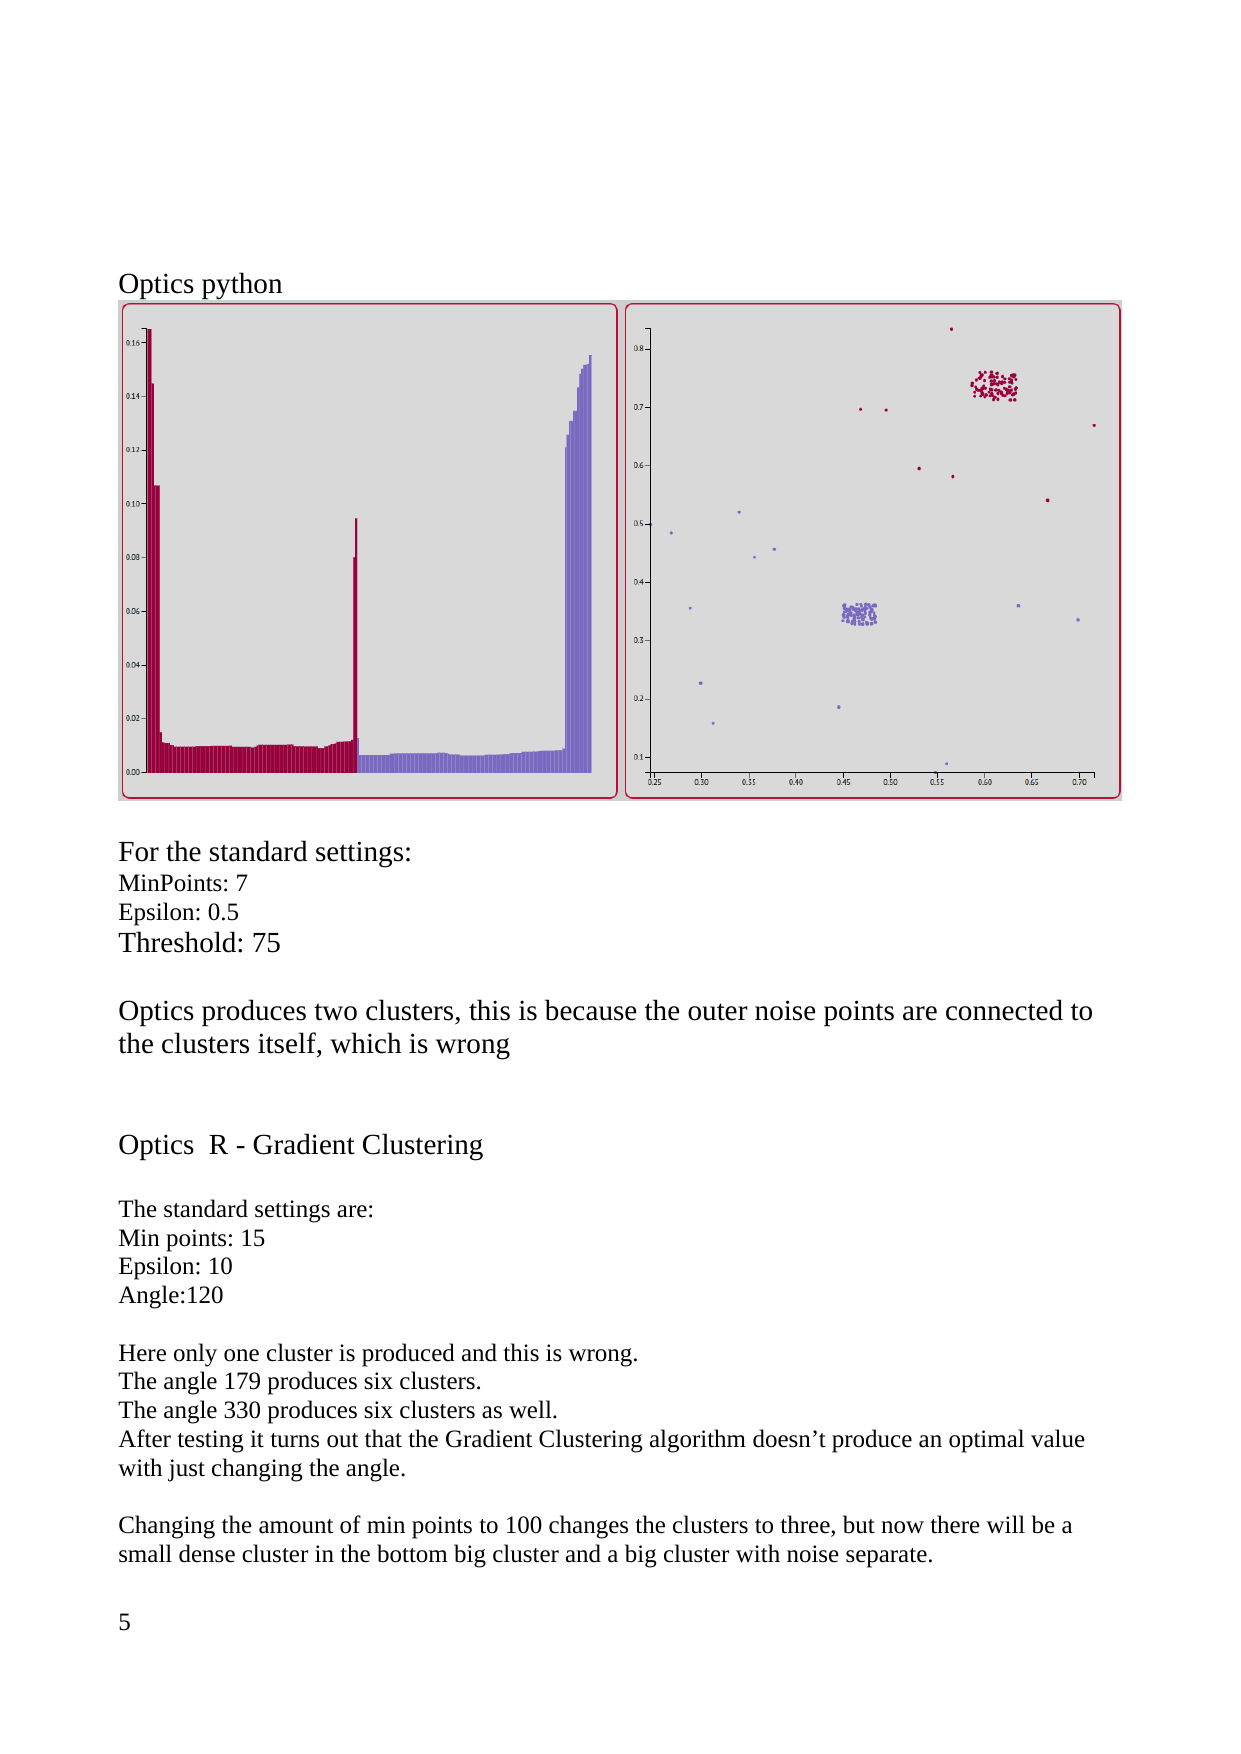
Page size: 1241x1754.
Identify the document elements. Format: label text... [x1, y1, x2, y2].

text Angle:120 [118, 1280, 1122, 1309]
text Epsilon: 0.5 [118, 897, 1122, 926]
text The angle 330 produces six clusters as well. [118, 1395, 1122, 1424]
text Changing the amount of min points to 100 changes the clusters to three, but now there will be a small dense cluster in the bottom big cluster and a big cluster with noise separate. [118, 1510, 1122, 1568]
text The angle 179 produces six clusters. [118, 1366, 1122, 1395]
text Threshold: 75 [118, 926, 1122, 959]
picture [118, 300, 1123, 801]
text Optics produces two clusters, this is because the outer noise points are connected to the clusters itself, which is wrong [118, 993, 1122, 1060]
text Optics R - Gradient Clustering [118, 1127, 1122, 1160]
text The standard settings are: [118, 1194, 1122, 1223]
text Optics python [118, 267, 1122, 300]
text For the standard settings: [118, 834, 1122, 868]
text Min points: 15 [118, 1223, 1122, 1251]
text Epsilon: 10 [118, 1251, 1122, 1280]
text After testing it turns out that the Gradient Clustering algorithm doesn’t produce an optimal value with just changing the angle. [118, 1424, 1122, 1481]
text Here only one cluster is produced and this is wrong. [118, 1338, 1122, 1366]
text MinPoints: 7 [118, 868, 1122, 897]
